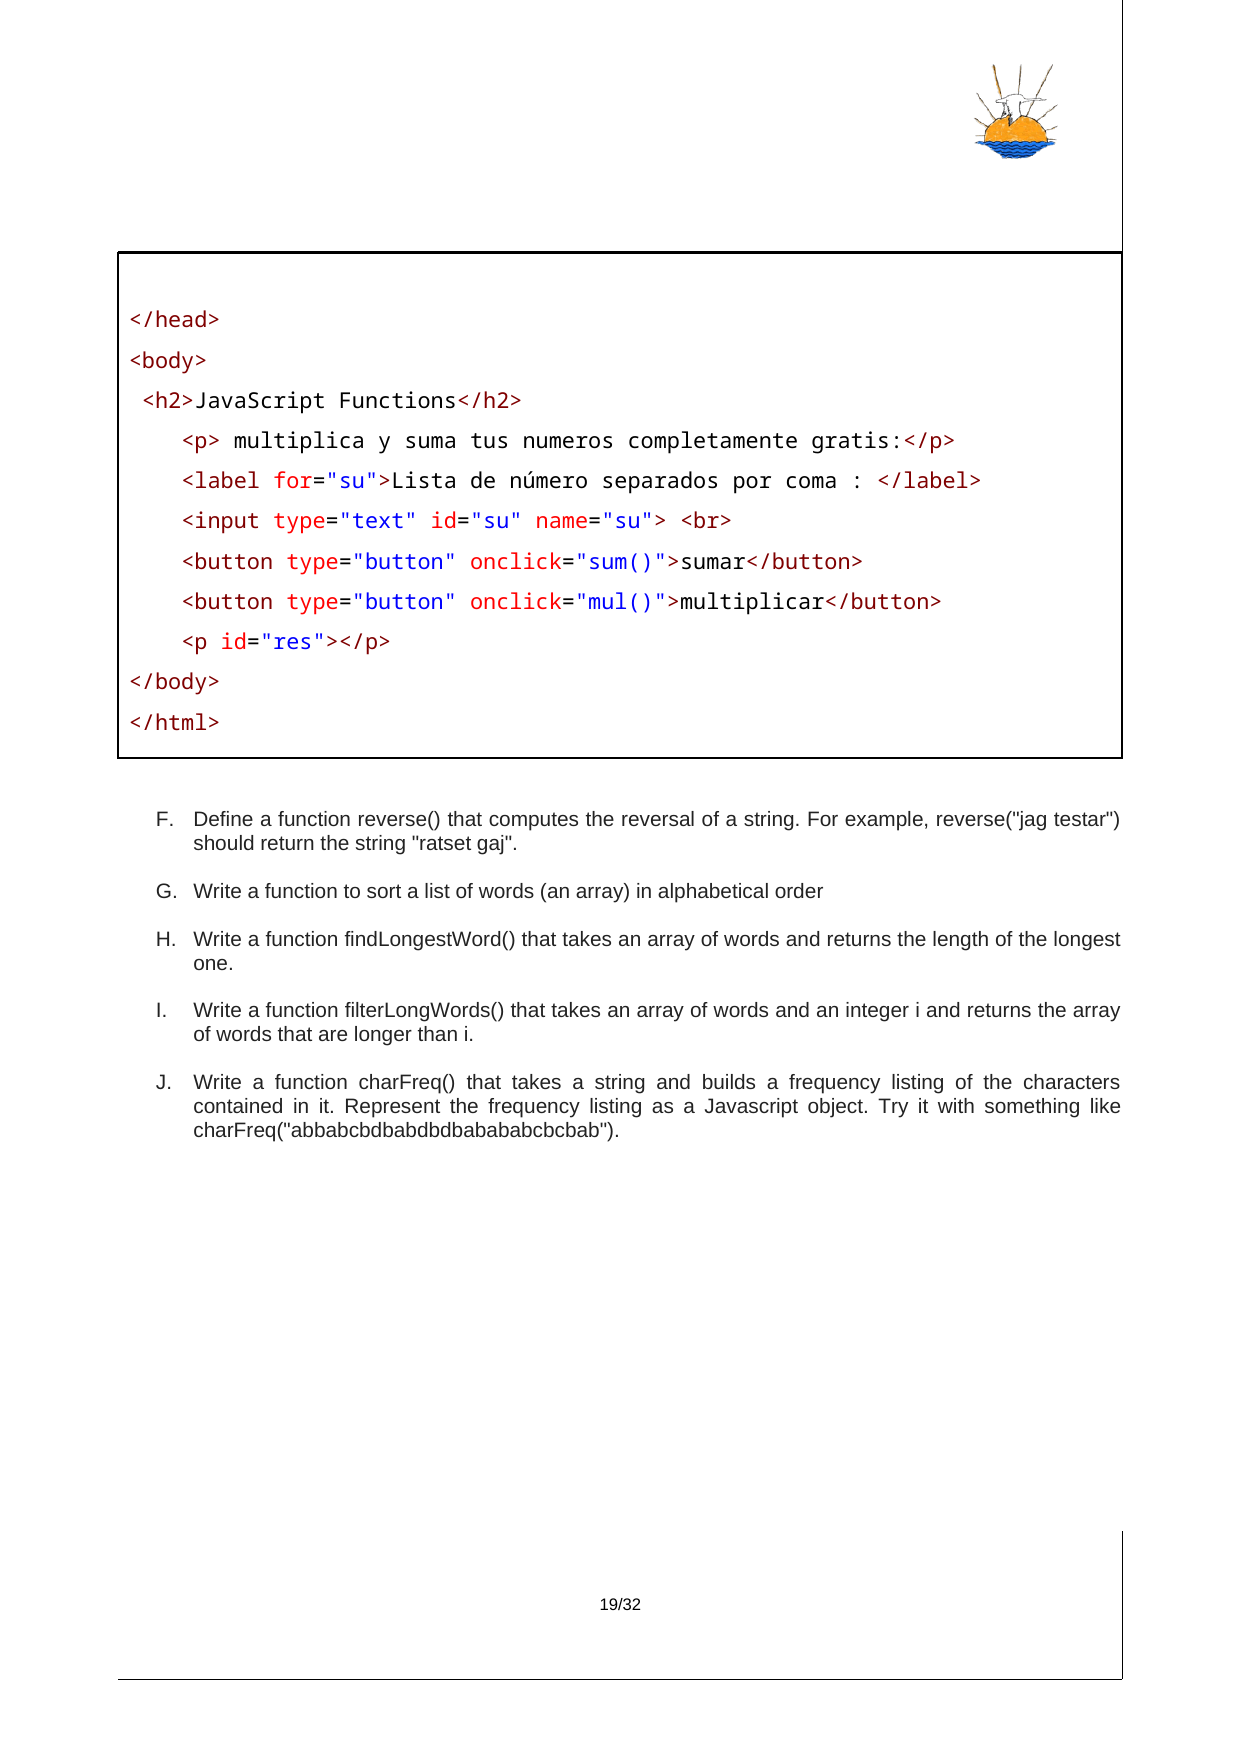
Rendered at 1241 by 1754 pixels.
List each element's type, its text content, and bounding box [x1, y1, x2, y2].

table_header </head> <body> <h2>JavaScript Functions</h2> <p> multiplica y suma tus numeros completamente gratis:</p> <label for="su">Lista de número separados por coma : </label> <input type="text" id="su" name="su"> <br> <button type="button" onclick="sum()">sumar</button> <button type="button" onclick="mul()">multiplicar</button> <p id="res"></p> </body> </html> [119, 254, 1121, 757]
list Write a function to sort a list of words (an array) in alphabetical order [156, 878, 1122, 902]
list Write a function findLongestWord() that takes an array of words and returns the length of the longest one. [156, 926, 1122, 974]
list Write a function filterLongWords() that takes an array of words and an integer i and returns the array of words that are longer than i. [156, 998, 1122, 1046]
list Define a function reverse() that computes the reversal of a string. For example, reverse("jag testar") should return the string "ratset gaj". [156, 807, 1122, 854]
list Write a function charFreq() that takes a string and builds a frequency listing of the characters contained in it. Represent the frequency listing as a Javascript object. Try it with something like charFreq("abbabcbdbabdbdbabababcbcbab"). [156, 1070, 1122, 1142]
